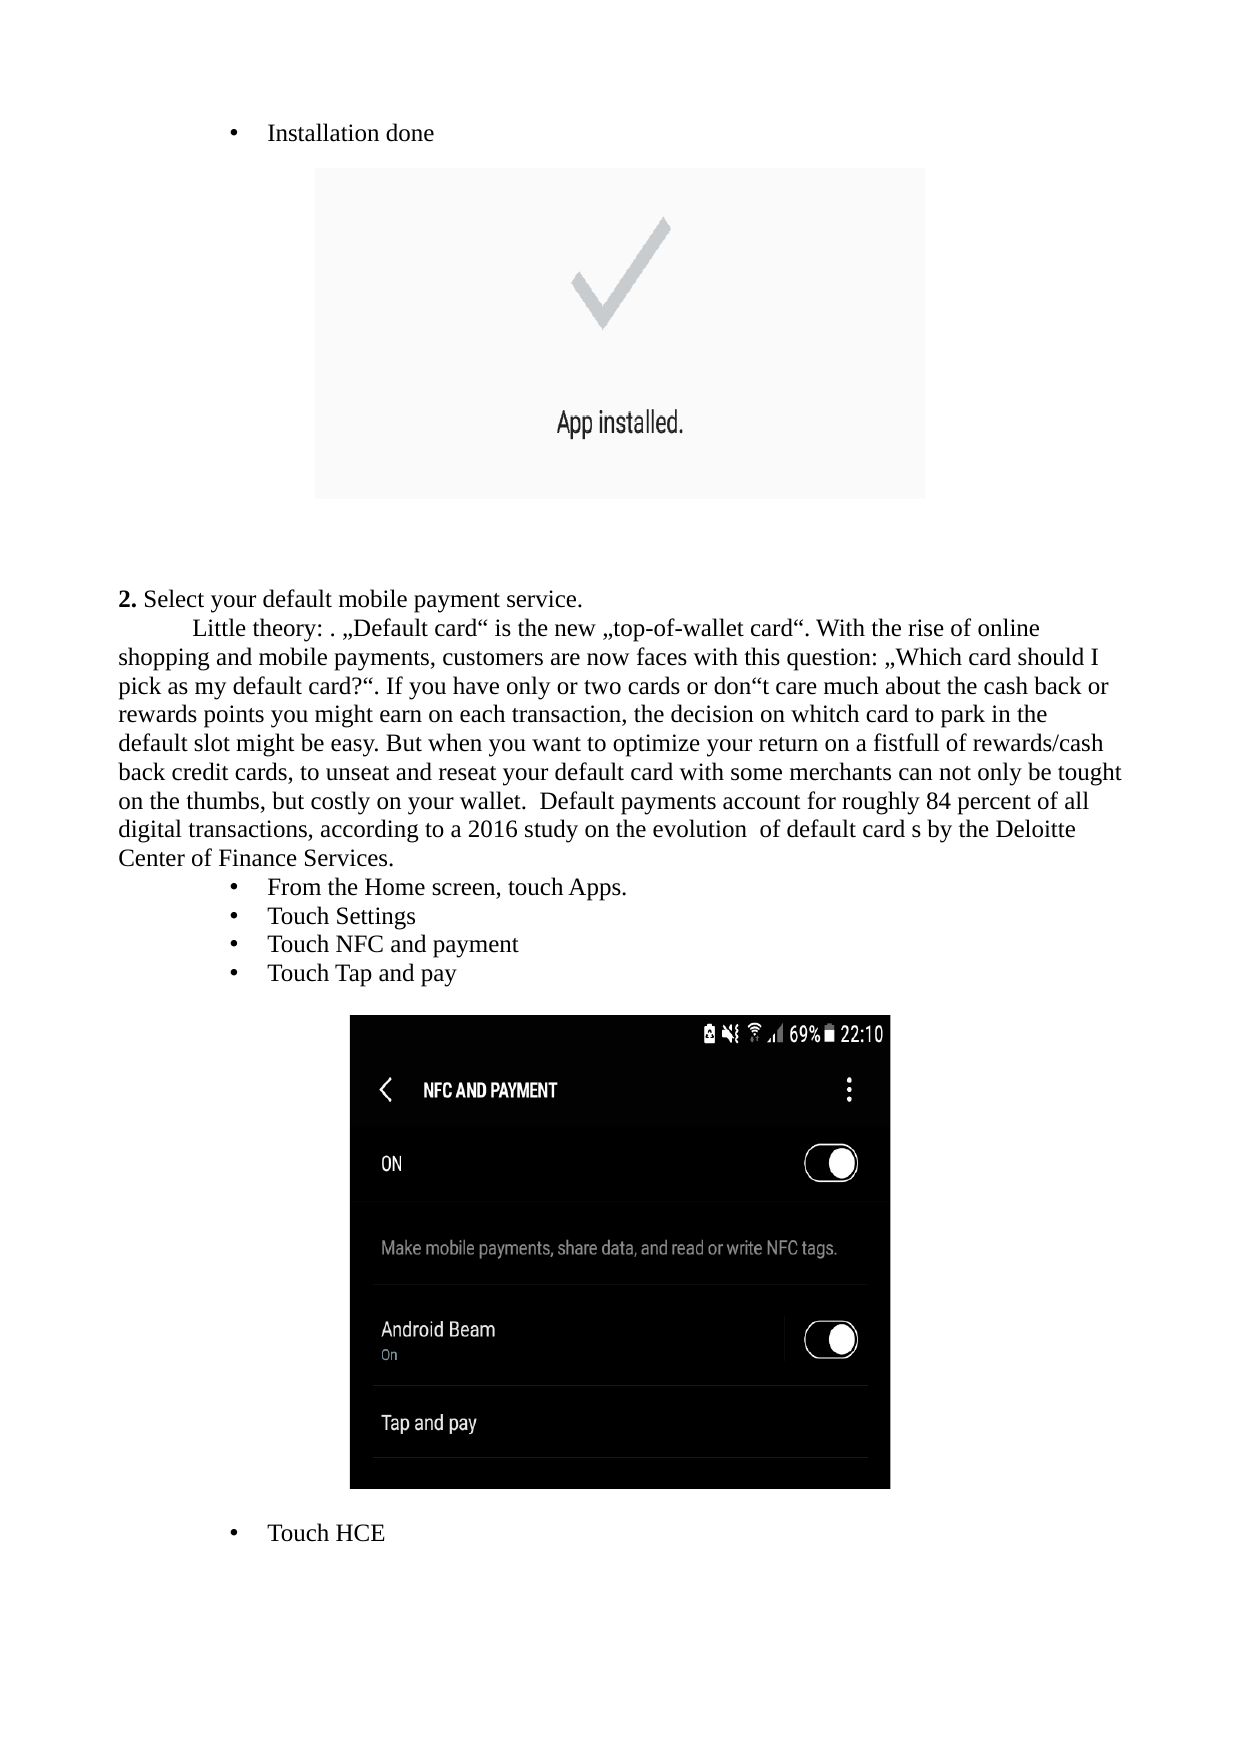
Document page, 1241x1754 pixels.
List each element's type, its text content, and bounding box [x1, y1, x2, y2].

list Touch HCE [229, 1518, 1122, 1546]
text Little theory: . „Default card“ is the new „top-of-wallet card“. With the rise of online shopping and mobile payments, customers are now faces with this question: „Which card should I pick as my default card?“. If you have only or two cards or don“t care much about the cash back or rewards points you might earn on each transaction, the decision on whitch card to park in the default slot might be easy. But when you want to optimize your return on a fistfull of rewards/cash back credit cards, to unseat and reseat your default card with some merchants can not only be tought on the thumbs, but costly on your wallet. Default payments account for roughly 84 percent of all digital transactions, according to a 2016 study on the evolution of default card s by the Deloitte Center of Finance Services. [118, 613, 1122, 872]
text 2. Select your default mobile payment service. [118, 584, 1122, 613]
list From the Home screen, touch Apps. [229, 872, 1122, 901]
list Touch Tap and pay [229, 958, 1122, 987]
picture [314, 188, 926, 499]
list Touch Settings [229, 901, 1122, 929]
list Touch NFC and payment [229, 929, 1122, 958]
list Installation done [229, 118, 1122, 147]
